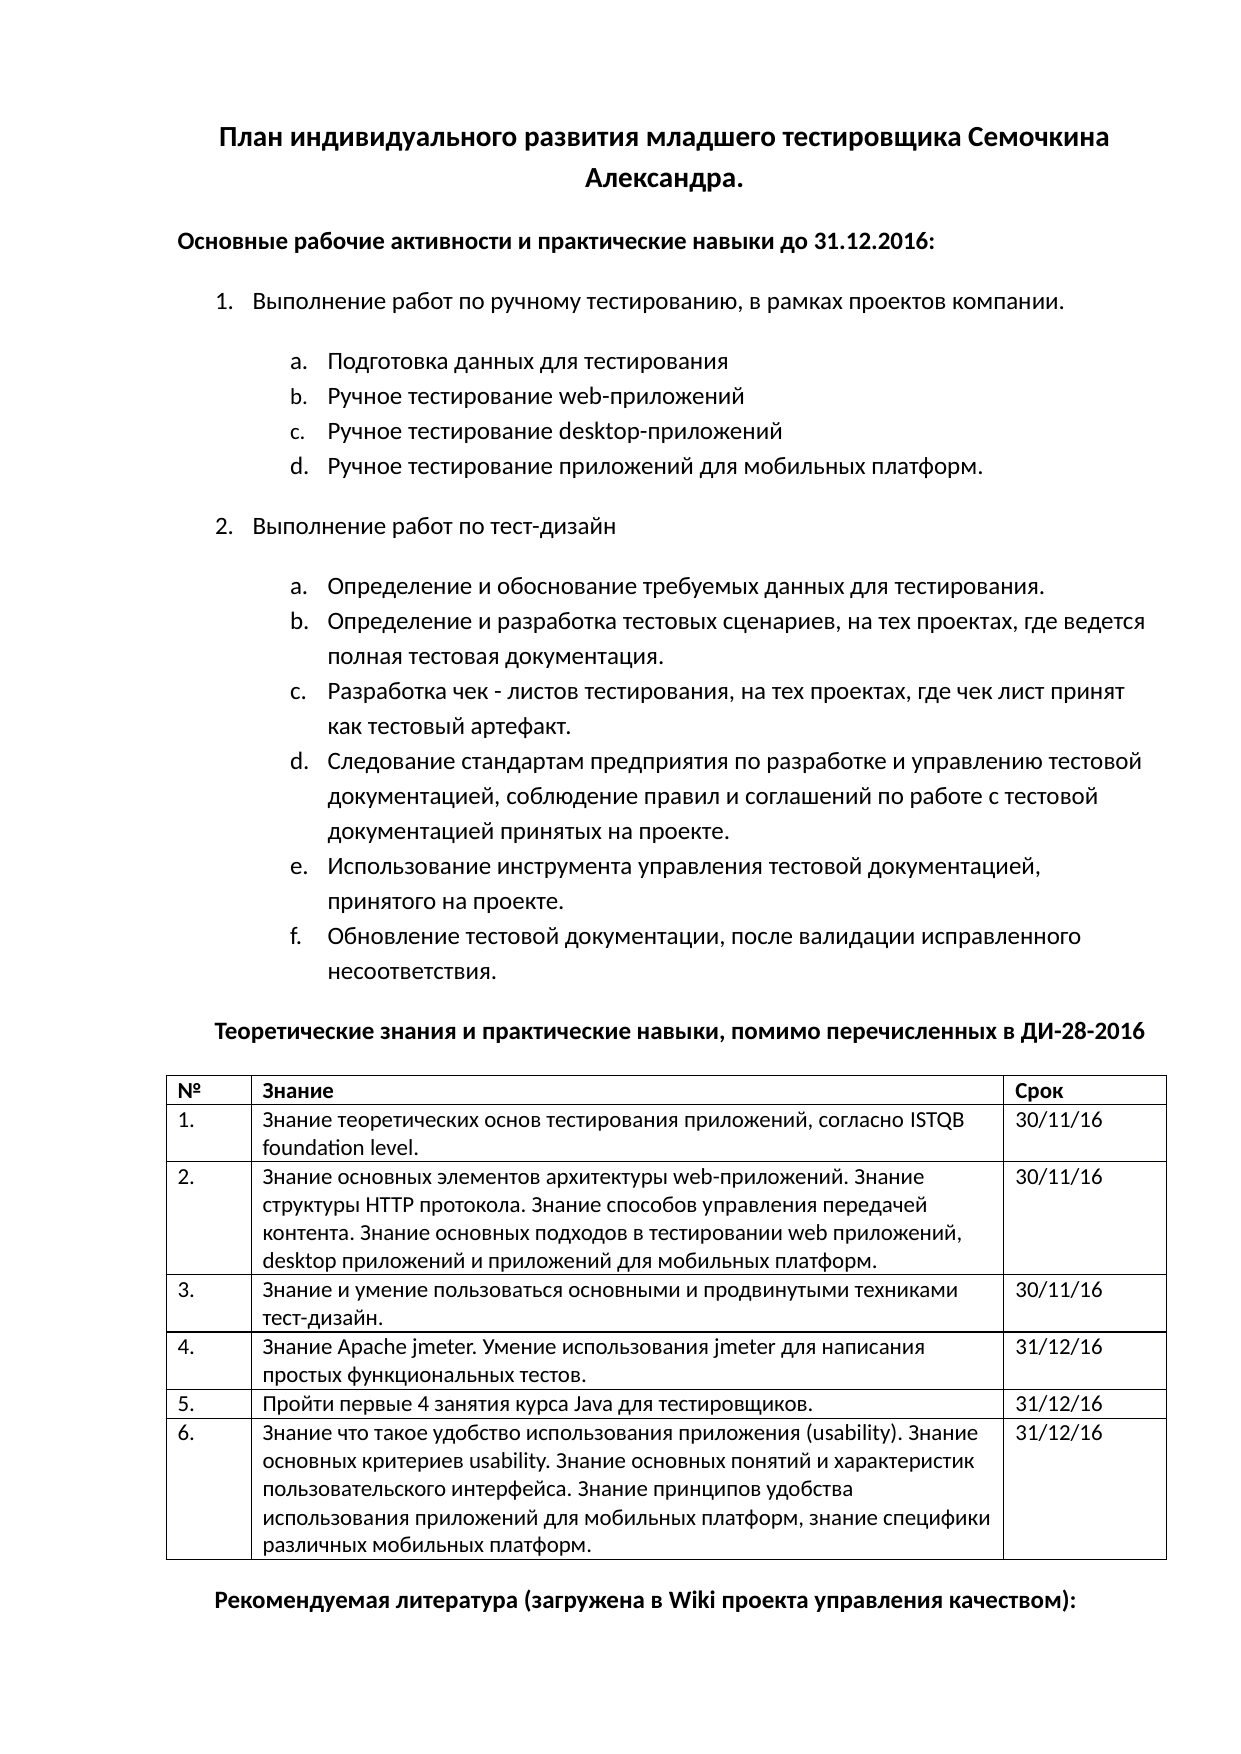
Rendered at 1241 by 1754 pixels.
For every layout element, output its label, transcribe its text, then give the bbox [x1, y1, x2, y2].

list Определение и разработка тестовых сценариев, на тех проектах, где ведется полная тестовая документация. [290, 605, 1152, 671]
text План индивидуального развития младшего тестировщика Семочкина Александра. [177, 118, 1152, 195]
table_cell 31/12/16 [1004, 1333, 1166, 1388]
list Ручное тестирование приложений для мобильных платформ. [290, 450, 1152, 481]
list Ручное тестирование web-приложений [290, 380, 1152, 411]
table_cell 4. [167, 1333, 251, 1388]
list Обновление тестовой документации, после валидации исправленного несоответствия. [290, 920, 1152, 986]
list Выполнение работ по ручному тестированию, в рамках проектов компании. [215, 285, 1152, 316]
table_cell Пройти первые 4 занятия курса Java для тестировщиков. [252, 1390, 1003, 1417]
text Основные рабочие активности и практические навыки до 31.12.2016: [177, 225, 1152, 256]
table_cell Знание что такое удобство использования приложения (usability). Знание основных критериев usability. Знание основных понятий и характеристик пользовательского интерфейса. Знание принципов удобства использования приложений для мобильных платформ, знание специфики различных мобильных платформ. [252, 1419, 1003, 1559]
table_cell 30/11/16 [1004, 1162, 1166, 1274]
table_cell 3. [167, 1275, 251, 1331]
list Ручное тестирование desktop-приложений [290, 415, 1152, 446]
table_header № [167, 1076, 251, 1104]
list Подготовка данных для тестирования [290, 345, 1152, 376]
table_cell Знание и умение пользоваться основными и продвинутыми техниками тест-дизайн. [252, 1275, 1003, 1331]
text Теоретические знания и практические навыки, помимо перечисленных в ДИ-28-2016 [214, 1015, 1152, 1046]
table_cell 30/11/16 [1004, 1275, 1166, 1331]
text Рекомендуемая литература (загружена в Wiki проекта управления качеством): [214, 1585, 1152, 1615]
list Разработка чек - листов тестирования, на тех проектах, где чек лист принят как тестовый артефакт. [290, 675, 1152, 741]
table_cell 1. [167, 1105, 251, 1161]
table_cell Знание Apache jmeter. Умение использования jmeter для написания простых функциональных тестов. [252, 1333, 1003, 1388]
list Следование стандартам предприятия по разработке и управлению тестовой документацией, соблюдение правил и соглашений по работе с тестовой документацией принятых на проекте. [290, 745, 1152, 846]
table_cell 5. [167, 1390, 251, 1417]
table_header Знание [252, 1076, 1003, 1104]
table_cell 30/11/16 [1004, 1105, 1166, 1161]
list Выполнение работ по тест-дизайн [215, 510, 1152, 541]
table_cell 31/12/16 [1004, 1419, 1166, 1559]
table_cell 6. [167, 1419, 251, 1559]
table_cell Знание теоретических основ тестирования приложений, согласно ISTQB foundation level. [252, 1105, 1003, 1161]
list Определение и обоснование требуемых данных для тестирования. [290, 570, 1152, 601]
table_header Срок [1004, 1076, 1166, 1104]
table_cell 2. [167, 1162, 251, 1274]
list Использование инструмента управления тестовой документацией, принятого на проекте. [290, 850, 1152, 916]
table_cell Знание основных элементов архитектуры web-приложений. Знание структуры HTTP протокола. Знание способов управления передачей контента. Знание основных подходов в тестировании web приложений, desktop приложений и приложений для мобильных платформ. [252, 1162, 1003, 1274]
table_cell 31/12/16 [1004, 1390, 1166, 1417]
